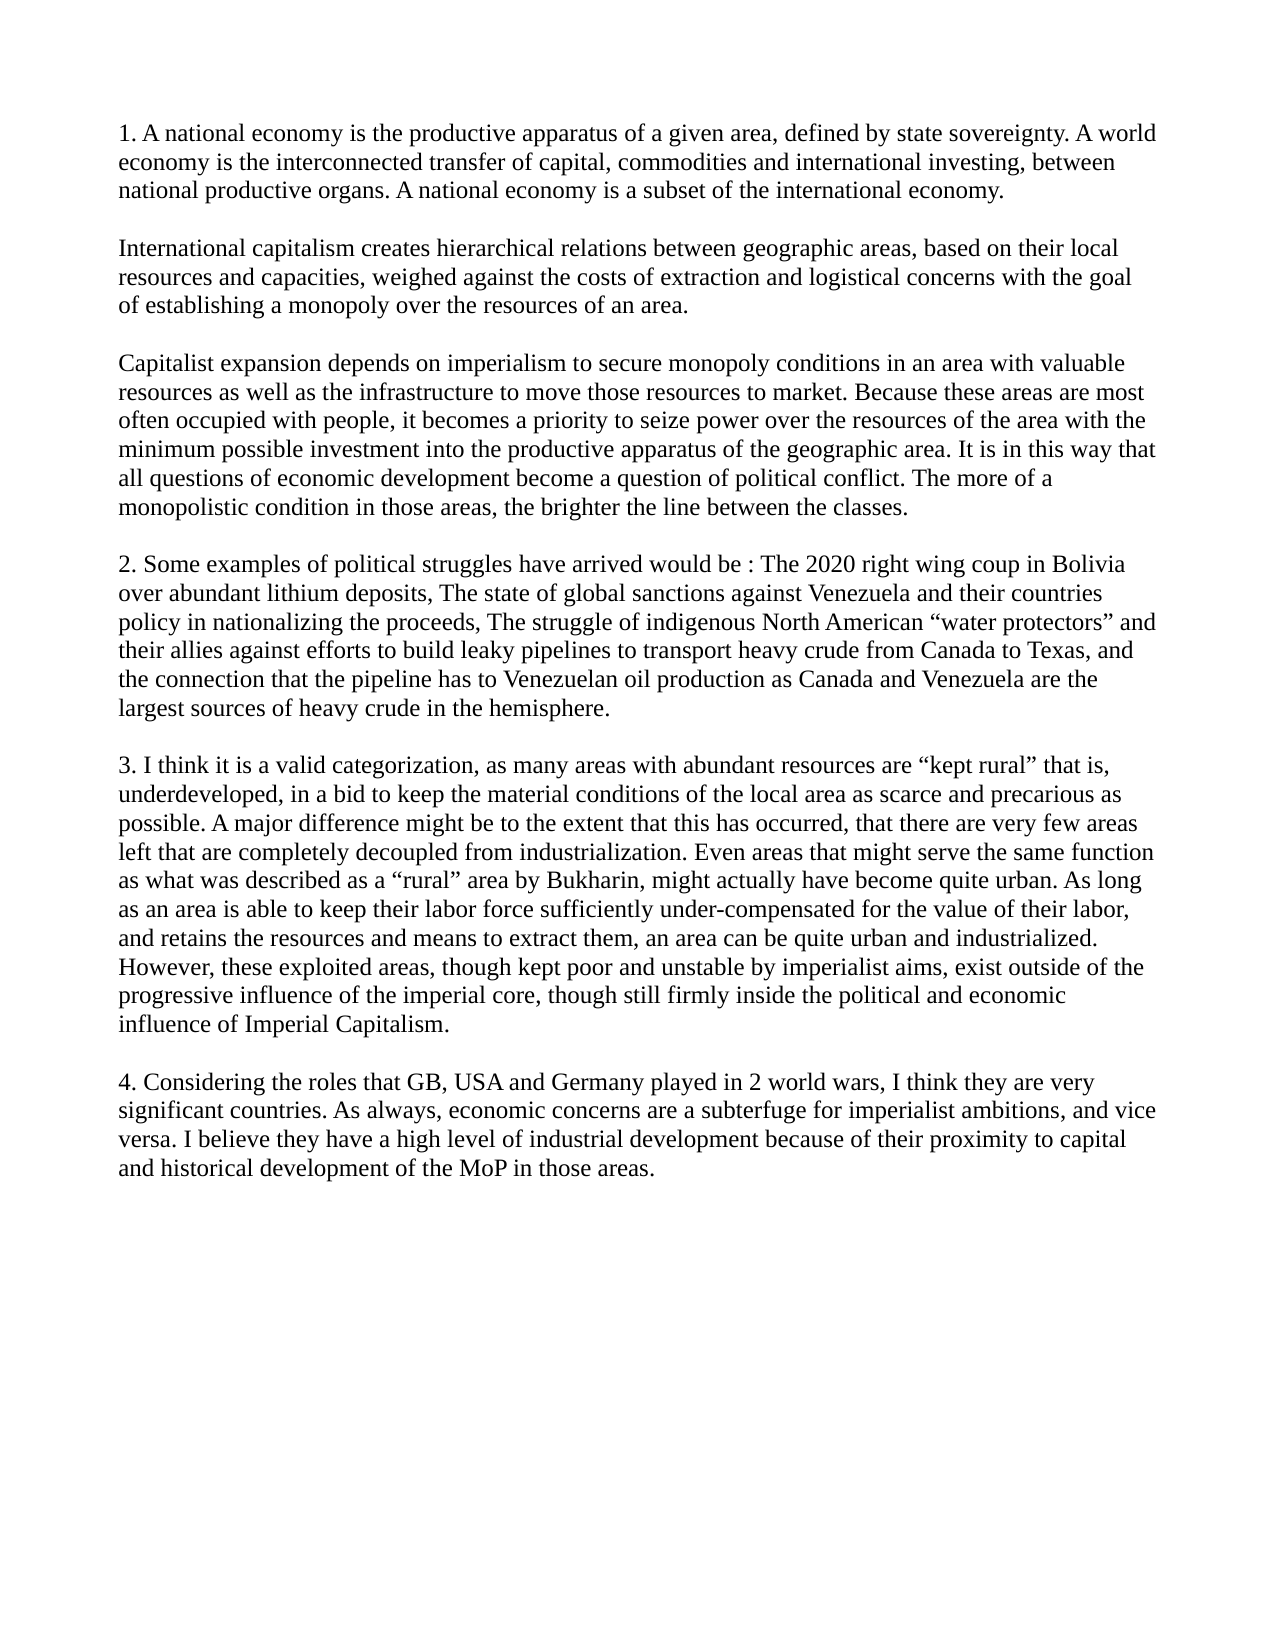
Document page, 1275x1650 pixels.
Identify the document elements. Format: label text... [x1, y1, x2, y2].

text International capitalism creates hierarchical relations between geographic areas, based on their local resources and capacities, weighed against the costs of extraction and logistical concerns with the goal of establishing a monopoly over the resources of an area. [118, 233, 1157, 319]
text 4. Considering the roles that GB, USA and Germany played in 2 world wars, I think they are very significant countries. As always, economic concerns are a subterfuge for imperialist ambitions, and vice versa. I believe they have a high level of industrial development because of their proximity to capital and historical development of the MoP in those areas. [118, 1067, 1157, 1182]
text Capitalist expansion depends on imperialism to secure monopoly conditions in an area with valuable resources as well as the infrastructure to move those resources to market. Because these areas are most often occupied with people, it becomes a priority to seize power over the resources of the area with the minimum possible investment into the productive apparatus of the geographic area. It is in this way that all questions of economic development become a question of political conflict. The more of a monopolistic condition in those areas, the brighter the line between the classes. [118, 348, 1157, 521]
text 3. I think it is a valid categorization, as many areas with abundant resources are “kept rural” that is, underdeveloped, in a bid to keep the material conditions of the local area as scarce and precarious as possible. A major difference might be to the extent that this has occurred, that there are very few areas left that are completely decoupled from industrialization. Even areas that might serve the same function as what was described as a “rural” area by Bukharin, might actually have become quite urban. As long as an area is able to keep their labor force sufficiently under-compensated for the value of their labor, and retains the resources and means to extract them, an area can be quite urban and industrialized. However, these exploited areas, though kept poor and unstable by imperialist aims, exist outside of the progressive influence of the imperial core, though still firmly inside the political and economic influence of Imperial Capitalism. [118, 751, 1157, 1038]
text 2. Some examples of political struggles have arrived would be : The 2020 right wing coup in Bolivia over abundant lithium deposits, The state of global sanctions against Venezuela and their countries policy in nationalizing the proceeds, The struggle of indigenous North American “water protectors” and their allies against efforts to build leaky pipelines to transport heavy crude from Canada to Texas, and the connection that the pipeline has to Venezuelan oil production as Canada and Venezuela are the largest sources of heavy crude in the hemisphere. [118, 549, 1157, 722]
text 1. A national economy is the productive apparatus of a given area, defined by state sovereignty. A world economy is the interconnected transfer of capital, commodities and international investing, between national productive organs. A national economy is a subset of the international economy. [118, 118, 1157, 204]
